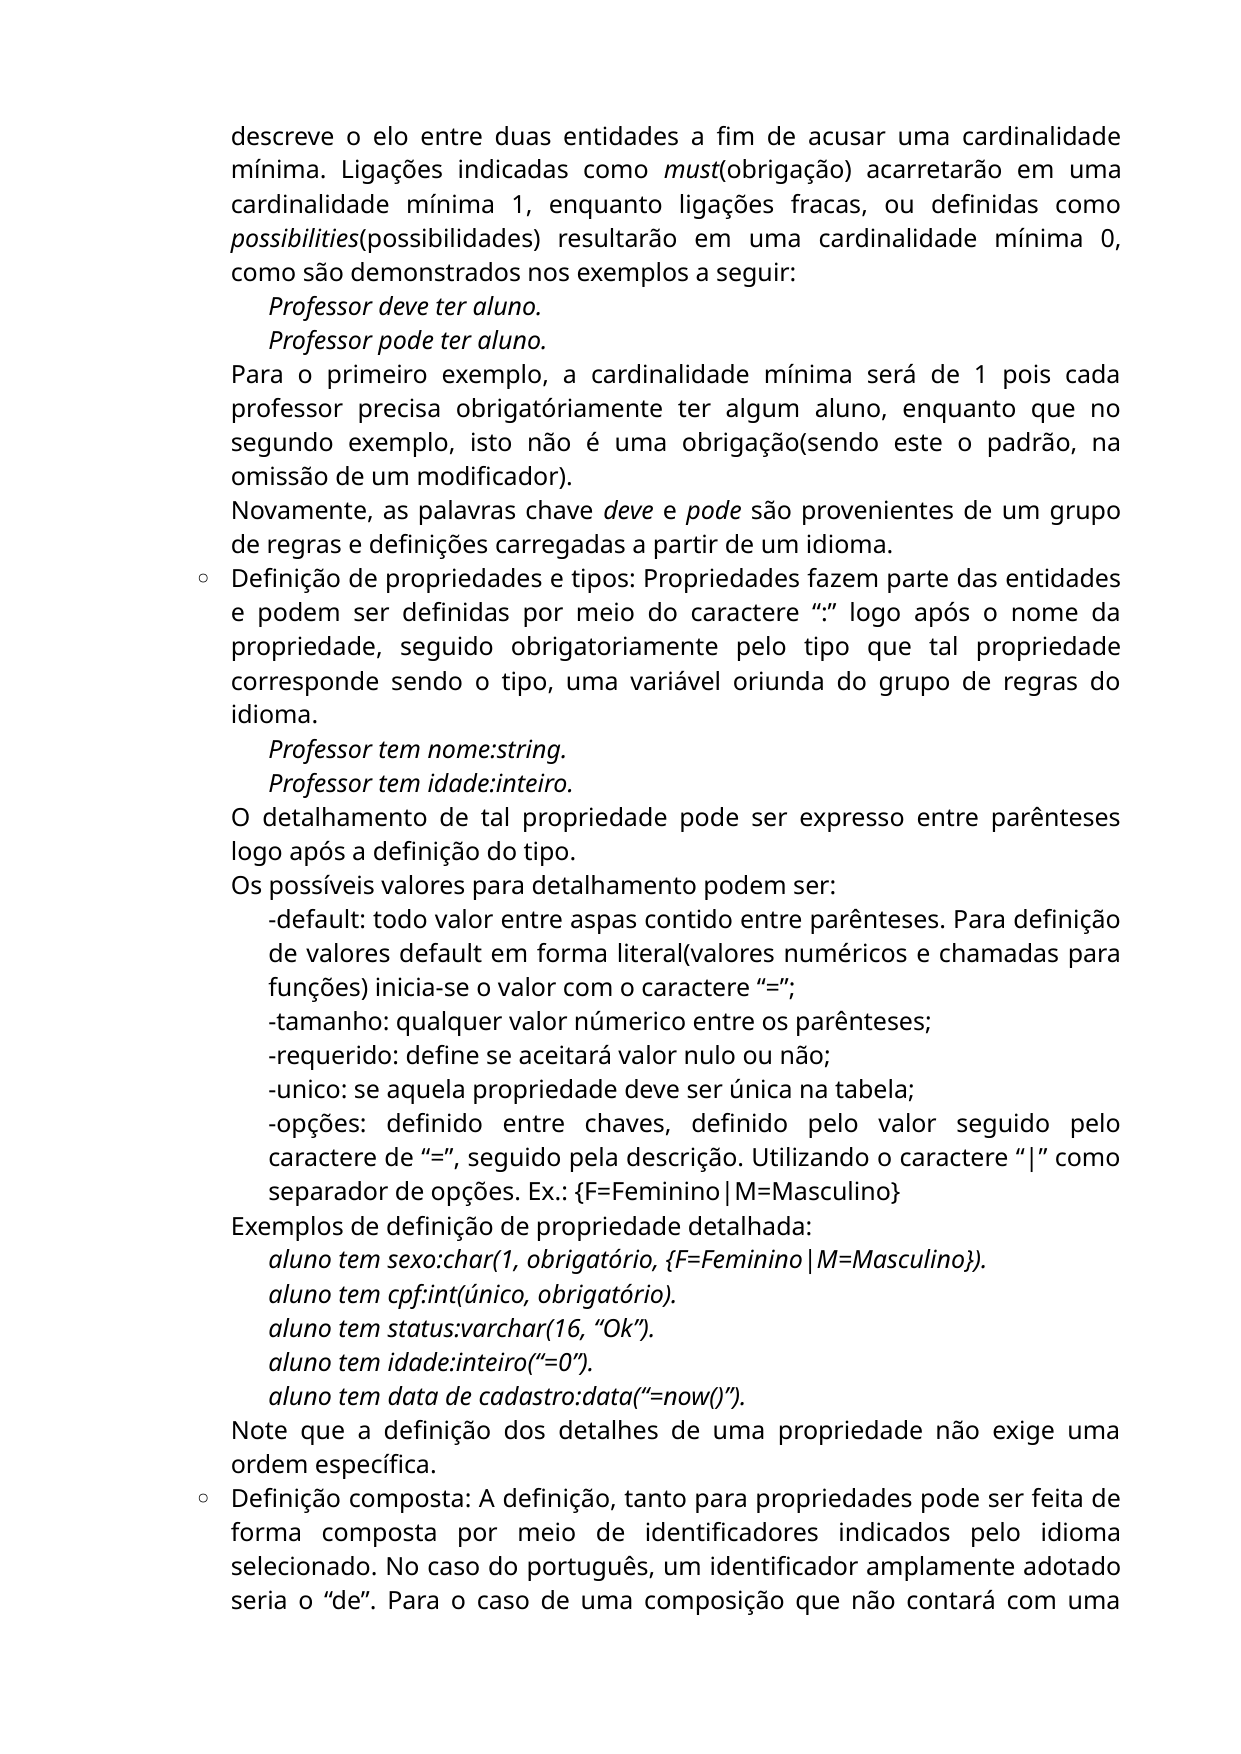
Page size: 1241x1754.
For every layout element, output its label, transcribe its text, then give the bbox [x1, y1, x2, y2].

list Professor tem nome:string. [231, 731, 1122, 765]
list -tamanho: qualquer valor númerico entre os parênteses; [231, 1004, 1122, 1038]
list Os possíveis valores para detalhamento podem ser: [193, 867, 1122, 902]
list aluno tem data de cadastro:data(“=now()”). [231, 1378, 1122, 1412]
list aluno tem idade:inteiro(“=0”). [231, 1344, 1122, 1378]
list Para o primeiro exemplo, a cardinalidade mínima será de 1 pois cada professor precisa obrigatóriamente ter algum aluno, enquanto que no segundo exemplo, isto não é uma obrigação(sendo este o padrão, na omissão de um modificador). [193, 357, 1122, 493]
list Exemplos de definição de propriedade detalhada: [193, 1208, 1122, 1242]
list Definição de propriedades e tipos: Propriedades fazem parte das entidades e podem ser definidas por meio do caractere “:” logo após o nome da propriedade, seguido obrigatoriamente pelo tipo que tal propriedade corresponde sendo o tipo, uma variável oriunda do grupo de regras do idioma. [193, 561, 1122, 731]
list Note que a definição dos detalhes de uma propriedade não exige uma ordem específica. [193, 1412, 1122, 1481]
list Novamente, as palavras chave deve e pode são provenientes de um grupo de regras e definições carregadas a partir de um idioma. [193, 493, 1122, 561]
list -default: todo valor entre aspas contido entre parênteses. Para definição de valores default em forma literal(valores numéricos e chamadas para funções) inicia-se o valor com o caractere “=”; [231, 902, 1122, 1004]
list descreve o elo entre duas entidades a fim de acusar uma cardinalidade mínima. Ligações indicadas como must(obrigação) acarretarão em uma cardinalidade mínima 1, enquanto ligações fracas, ou definidas como possibilities(possibilidades) resultarão em uma cardinalidade mínima 0, como são demonstrados nos exemplos a seguir: [193, 118, 1122, 288]
list aluno tem sexo:char(1, obrigatório, {F=Feminino|M=Masculino}). [231, 1242, 1122, 1276]
list -requerido: define se aceitará valor nulo ou não; [231, 1038, 1122, 1072]
list -unico: se aquela propriedade deve ser única na tabela; [231, 1072, 1122, 1106]
list Professor pode ter aluno. [231, 322, 1122, 357]
list aluno tem cpf:int(único, obrigatório). [231, 1276, 1122, 1310]
list aluno tem status:varchar(16, “Ok”). [231, 1310, 1122, 1344]
list O detalhamento de tal propriedade pode ser expresso entre parênteses logo após a definição do tipo. [193, 799, 1122, 867]
list Definição composta: A definição, tanto para propriedades pode ser feita de forma composta por meio de identificadores indicados pelo idioma selecionado. No caso do português, um identificador amplamente adotado seria o “de”. Para o caso de uma composição que não contará com uma [193, 1481, 1122, 1617]
list Professor deve ter aluno. [231, 288, 1122, 322]
list -opções: definido entre chaves, definido pelo valor seguido pelo caractere de “=”, seguido pela descrição. Utilizando o caractere “|” como separador de opções. Ex.: {F=Feminino|M=Masculino} [231, 1106, 1122, 1208]
list Professor tem idade:inteiro. [231, 765, 1122, 799]
